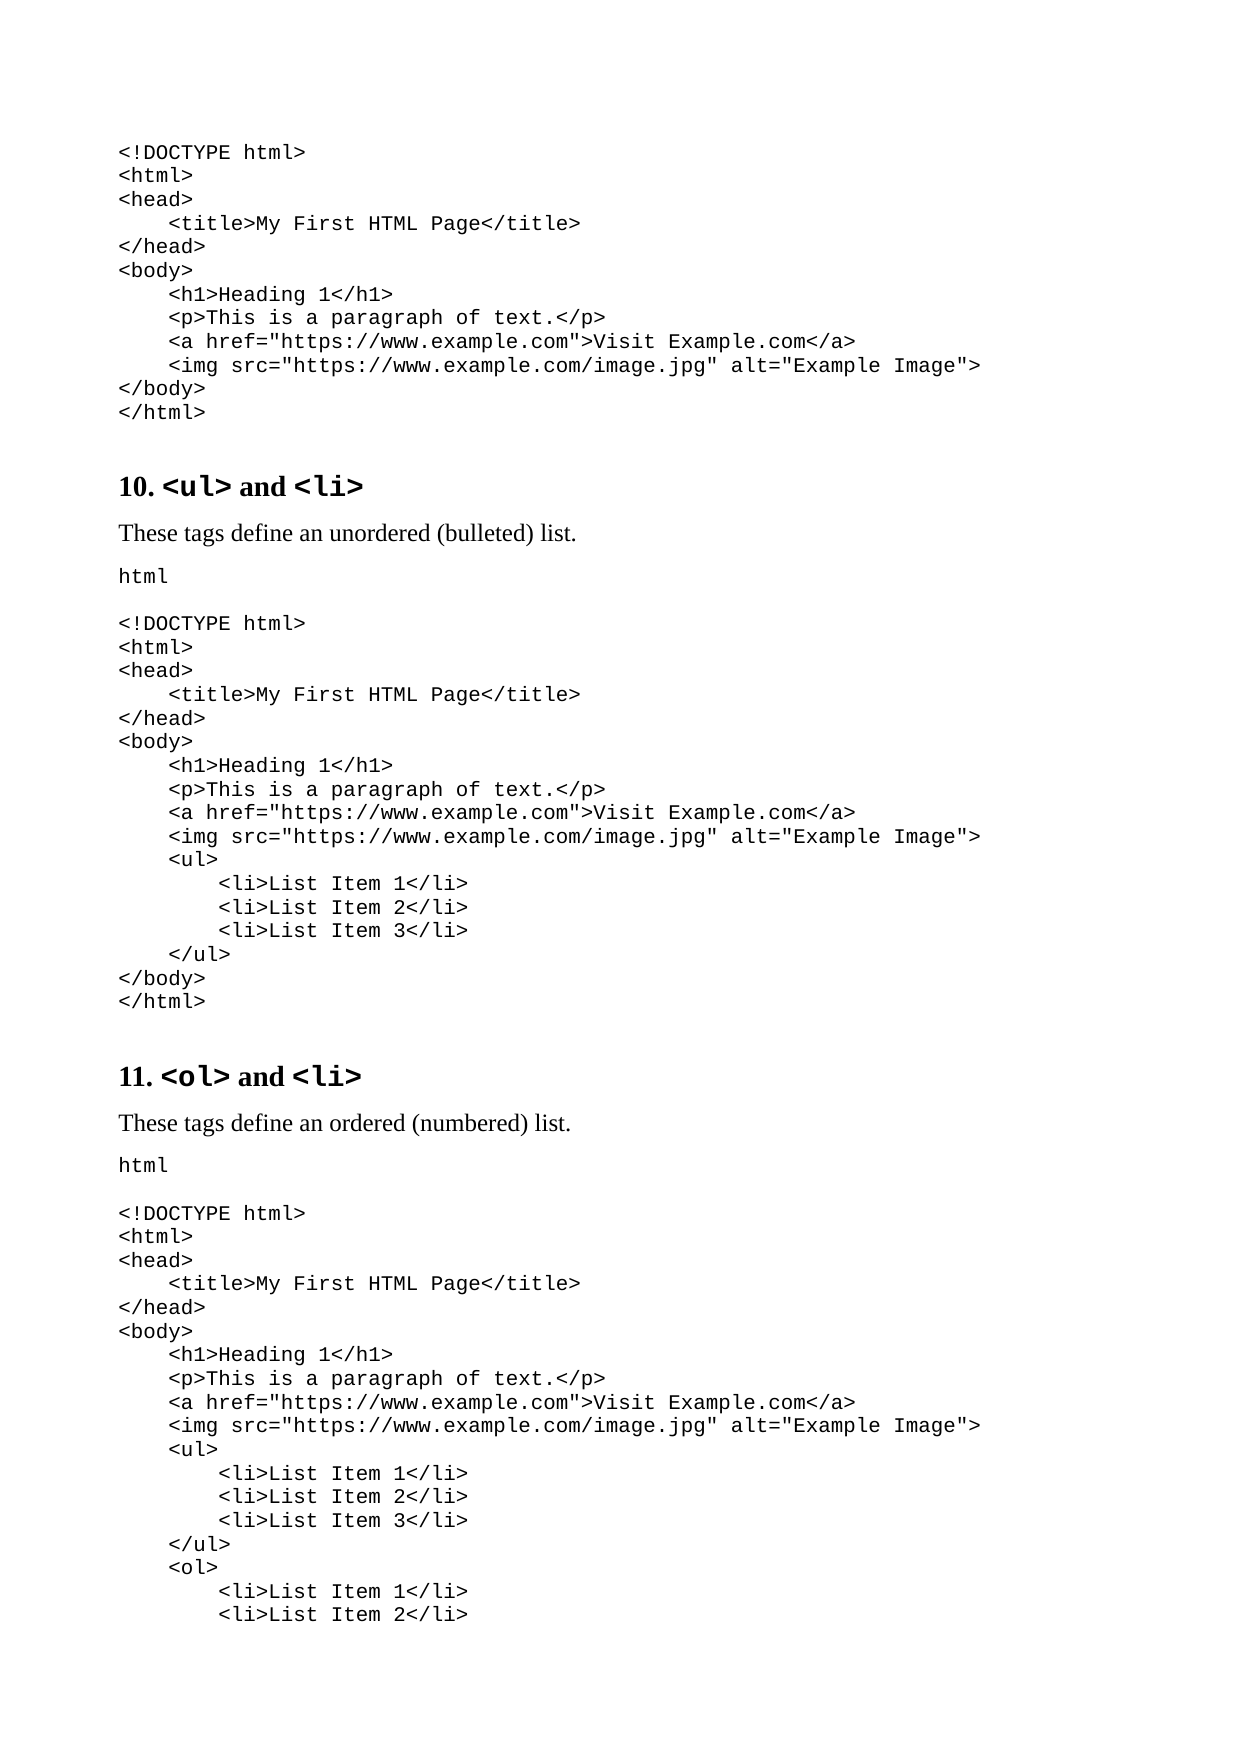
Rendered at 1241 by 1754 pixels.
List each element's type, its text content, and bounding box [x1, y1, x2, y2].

text <li>List Item 2</li> [118, 897, 1122, 920]
text <li>List Item 1</li> [118, 1581, 1122, 1604]
text </head> [118, 1297, 1122, 1321]
text <li>List Item 1</li> [118, 873, 1122, 897]
text <title>My First HTML Page</title> [118, 684, 1122, 708]
text </html> [118, 402, 1122, 426]
text <li>List Item 3</li> [118, 1510, 1122, 1533]
text <li>List Item 3</li> [118, 920, 1122, 944]
text <ol> [118, 1557, 1122, 1581]
text <a href="https://www.example.com">Visit Example.com</a> [118, 1392, 1122, 1415]
text </ul> [118, 1533, 1122, 1557]
text <p>This is a paragraph of text.</p> [118, 1368, 1122, 1392]
text </head> [118, 236, 1122, 260]
text <p>This is a paragraph of text.</p> [118, 778, 1122, 802]
text These tags define an unordered (bulleted) list. [118, 518, 1122, 547]
text <img src="https://www.example.com/image.jpg" alt="Example Image"> [118, 1415, 1122, 1439]
text <ul> [118, 849, 1122, 873]
text <head> [118, 1250, 1122, 1273]
text <li>List Item 2</li> [118, 1604, 1122, 1628]
text <img src="https://www.example.com/image.jpg" alt="Example Image"> [118, 826, 1122, 849]
text <body> [118, 731, 1122, 755]
text <img src="https://www.example.com/image.jpg" alt="Example Image"> [118, 354, 1122, 378]
text <ul> [118, 1439, 1122, 1463]
text <html> [118, 1226, 1122, 1250]
text </head> [118, 708, 1122, 731]
text <!DOCTYPE html> [118, 142, 1122, 165]
text <!DOCTYPE html> [118, 1202, 1122, 1226]
text <li>List Item 2</li> [118, 1486, 1122, 1510]
text html [118, 1155, 1122, 1179]
text These tags define an ordered (numbered) list. [118, 1108, 1122, 1136]
subtitle 10. <ul> and <li> [118, 469, 1122, 506]
text <a href="https://www.example.com">Visit Example.com</a> [118, 331, 1122, 354]
text <h1>Heading 1</h1> [118, 1344, 1122, 1368]
text <!DOCTYPE html> [118, 613, 1122, 637]
text <li>List Item 1</li> [118, 1463, 1122, 1486]
text <h1>Heading 1</h1> [118, 284, 1122, 307]
text <body> [118, 1321, 1122, 1344]
text html [118, 566, 1122, 589]
text </html> [118, 991, 1122, 1015]
text <h1>Heading 1</h1> [118, 755, 1122, 778]
text <title>My First HTML Page</title> [118, 213, 1122, 236]
text <head> [118, 660, 1122, 684]
text </body> [118, 378, 1122, 402]
text </ul> [118, 944, 1122, 968]
text <title>My First HTML Page</title> [118, 1273, 1122, 1297]
text <html> [118, 637, 1122, 660]
text <head> [118, 189, 1122, 213]
text <p>This is a paragraph of text.</p> [118, 307, 1122, 331]
text <html> [118, 165, 1122, 189]
subtitle 11. <ol> and <li> [118, 1059, 1122, 1095]
text </body> [118, 968, 1122, 991]
text <a href="https://www.example.com">Visit Example.com</a> [118, 802, 1122, 826]
text <body> [118, 260, 1122, 284]
